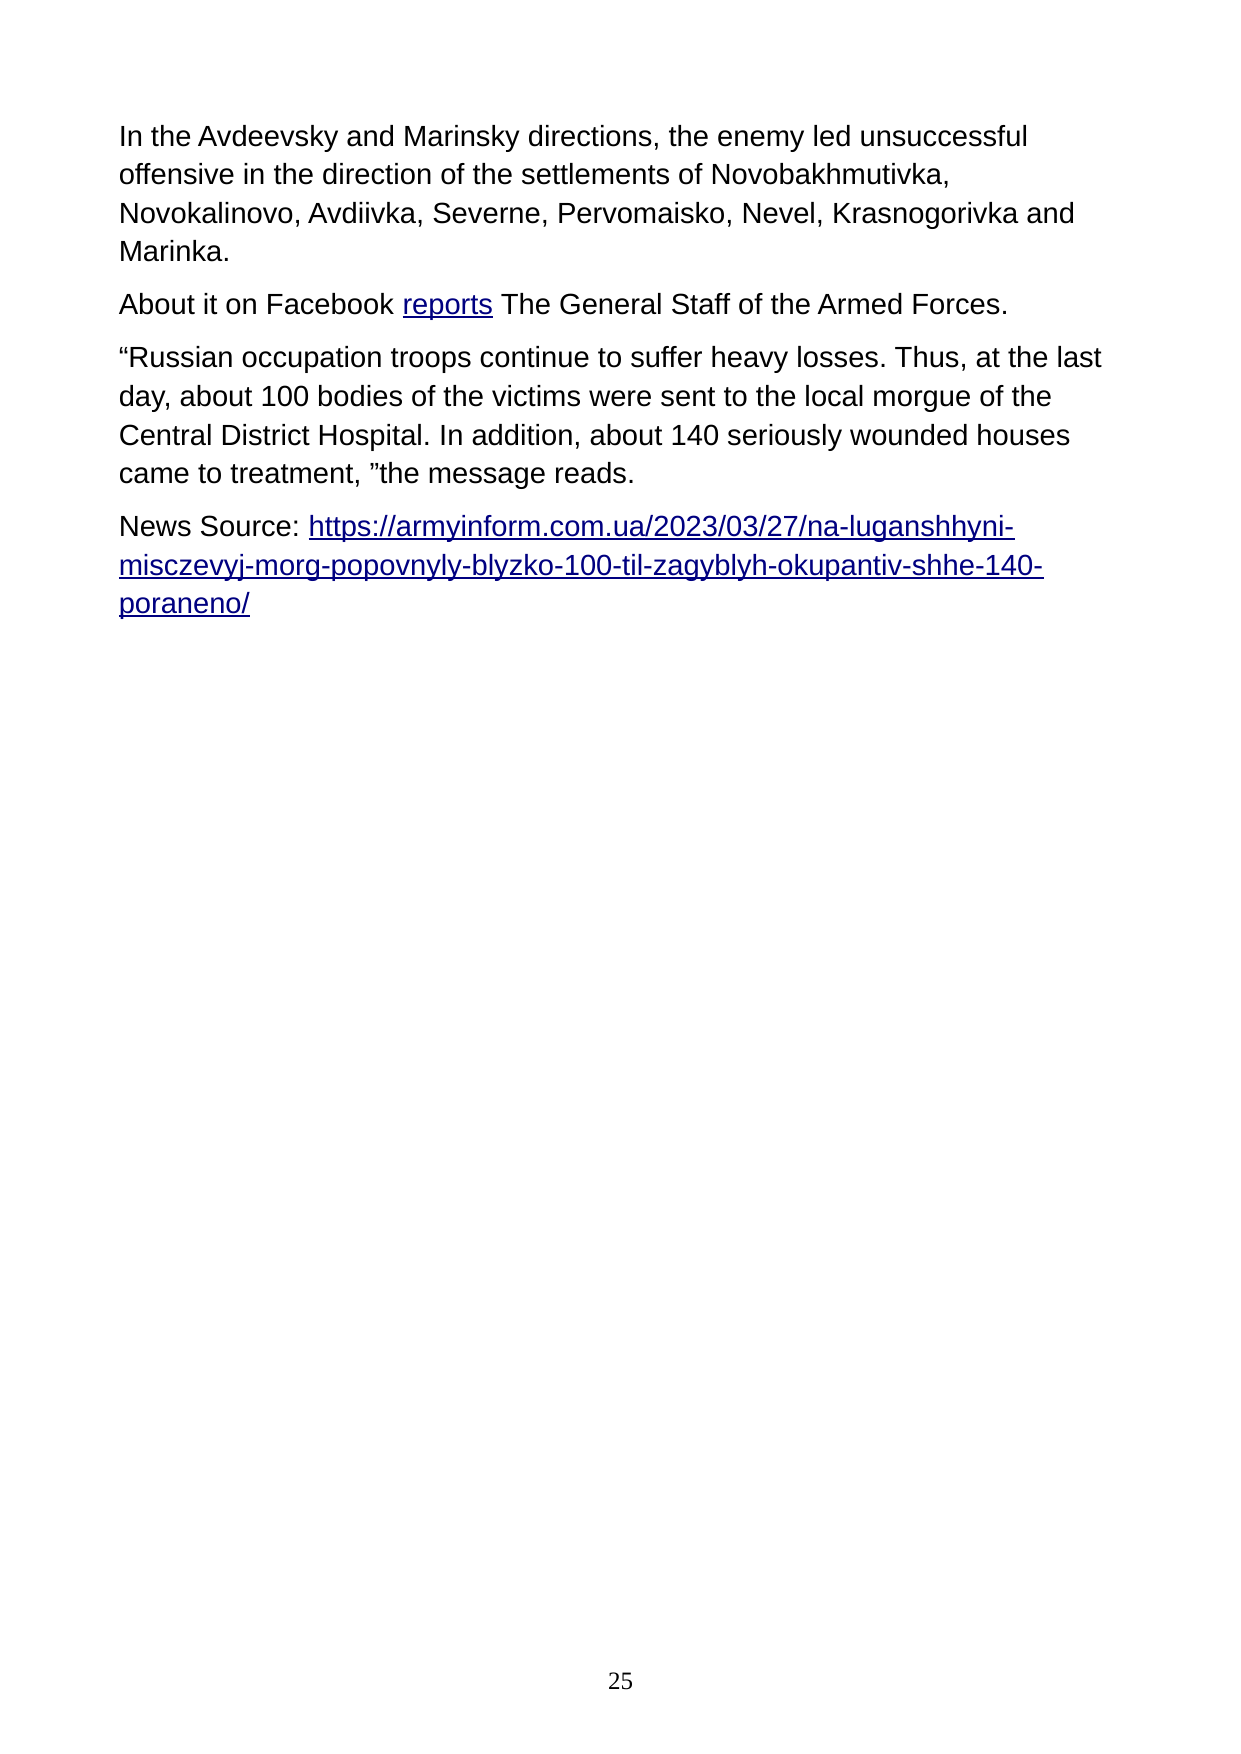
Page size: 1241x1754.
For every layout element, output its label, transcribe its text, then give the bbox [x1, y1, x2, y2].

text “Russian occupation troops continue to suffer heavy losses. Thus, at the last day, about 100 bodies of the victims were sent to the local morgue of the Central District Hospital. In addition, about 140 seriously wounded houses came to treatment, ”the message reads. [118, 340, 1122, 489]
text In the Avdeevsky and Marinsky directions, the enemy led unsuccessful offensive in the direction of the settlements of Novobakhmutivka, Novokalinovo, Avdiivka, Severne, Pervomaisko, Nevel, Krasnogorivka and Marinka. [118, 118, 1122, 268]
text News Source: https://armyinform.com.ua/2023/03/27/na-luganshhyni-misczevyj-morg-popovnyly-blyzko-100-til-zagyblyh-okupantiv-shhe-140-poraneno/ [118, 509, 1122, 620]
text About it on Facebook reports The General Staff of the Armed Forces. [118, 287, 1122, 321]
